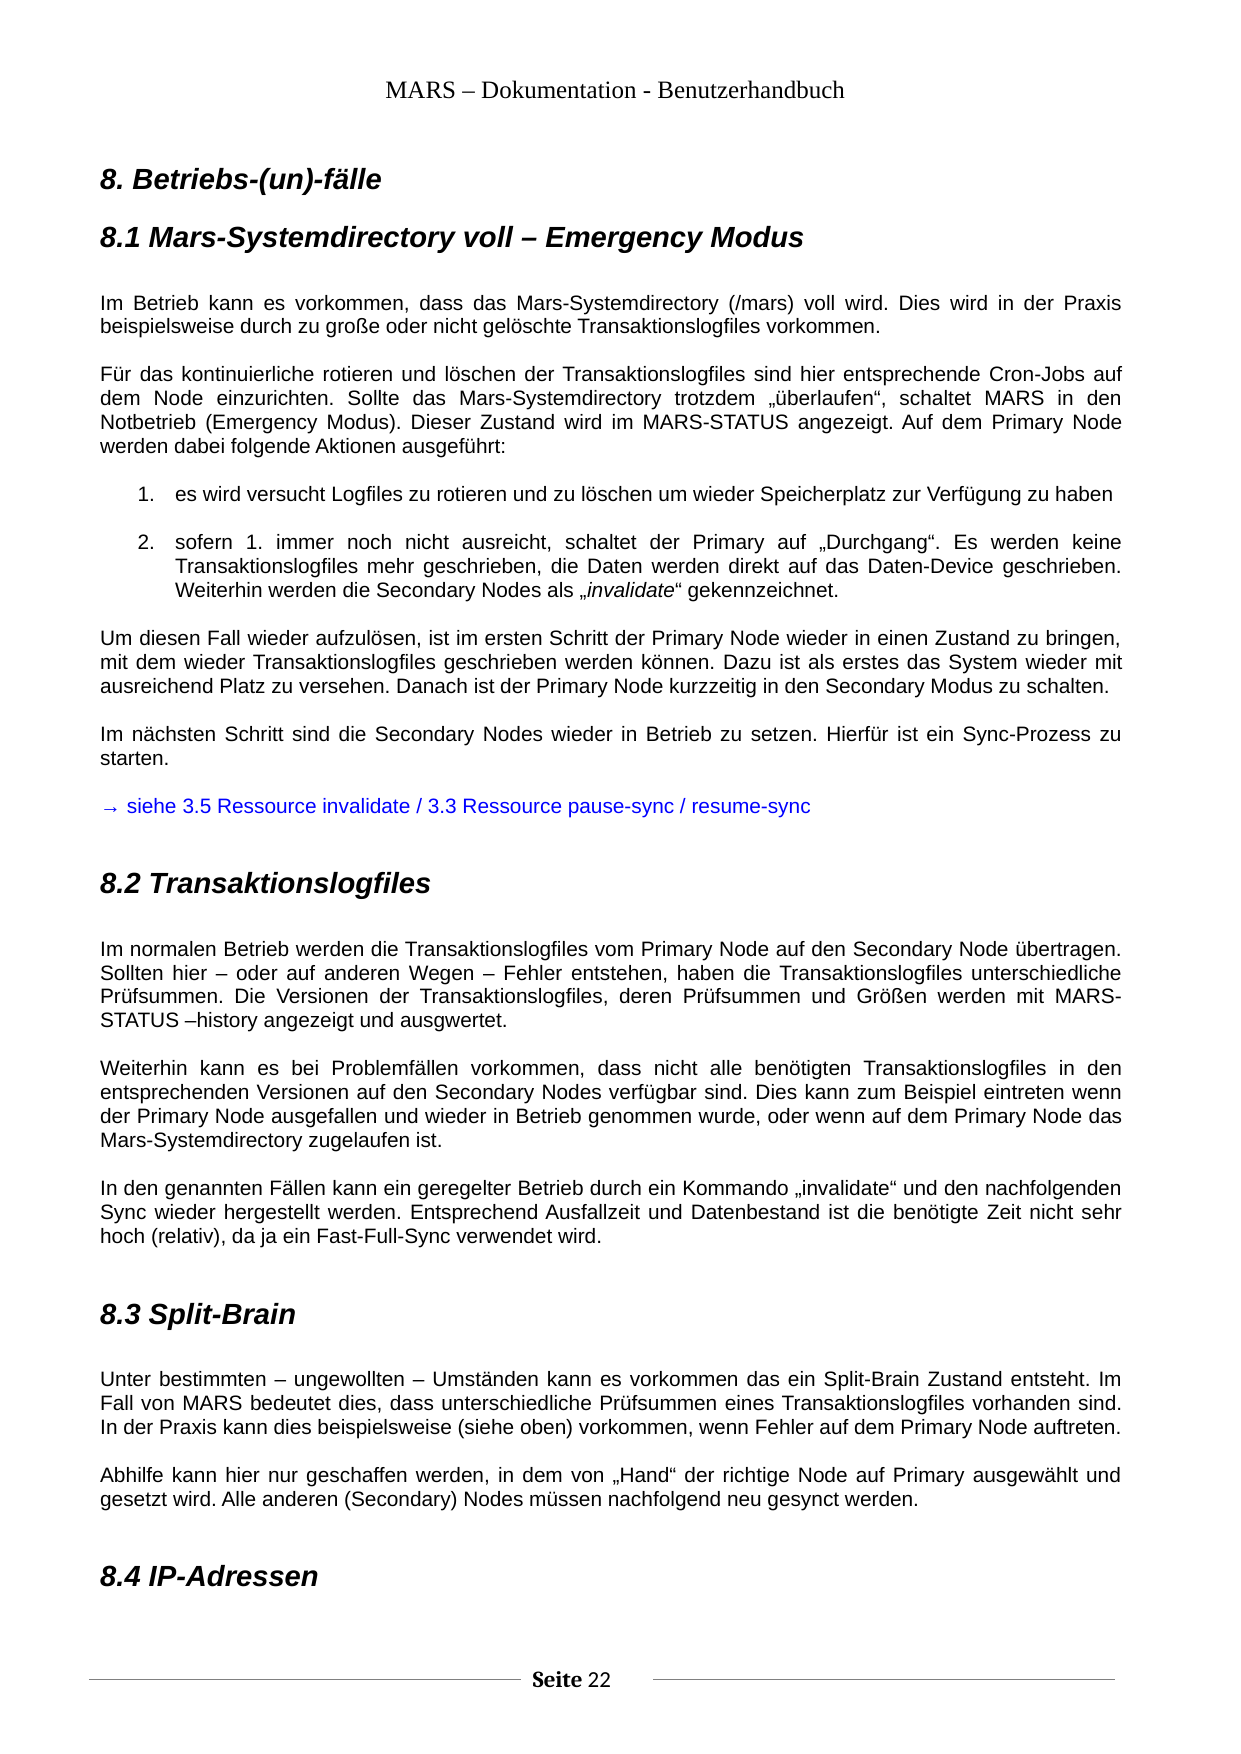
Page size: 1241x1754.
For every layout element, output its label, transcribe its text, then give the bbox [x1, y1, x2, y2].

list es wird versucht Logfiles zu rotieren und zu löschen um wieder Speicherplatz zur Verfügung zu haben [137, 482, 1123, 506]
subtitle 8.1 Mars-Systemdirectory voll – Emergency Modus [100, 220, 1123, 254]
text Im Betrieb kann es vorkommen, dass das Mars-Systemdirectory (/mars) voll wird. Dies wird in der Praxis beispielsweise durch zu große oder nicht gelöschte Transaktionslogfiles vorkommen. [100, 290, 1123, 338]
subtitle 8.3 Split-Brain [100, 1297, 1123, 1330]
subtitle 8.2 Transaktionslogfiles [100, 866, 1123, 900]
text Unter bestimmten – ungewollten – Umständen kann es vorkommen das ein Split-Brain Zustand entsteht. Im Fall von MARS bedeutet dies, dass unterschiedliche Prüfsummen eines Transaktionslogfiles vorhanden sind. In der Praxis kann dies beispielsweise (siehe oben) vorkommen, wenn Fehler auf dem Primary Node auftreten. [100, 1367, 1123, 1439]
text Abhilfe kann hier nur geschaffen werden, in dem von „Hand“ der richtige Node auf Primary ausgewählt und gesetzt wird. Alle anderen (Secondary) Nodes müssen nachfolgend neu gesynct werden. [100, 1463, 1123, 1511]
text Im normalen Betrieb werden die Transaktionslogfiles vom Primary Node auf den Secondary Node übertragen. Sollten hier – oder auf anderen Wegen – Fehler entstehen, haben die Transaktionslogfiles unterschiedliche Prüfsummen. Die Versionen der Transaktionslogfiles, deren Prüfsummen und Größen werden mit MARS-STATUS –history angezeigt und ausgwertet. [100, 936, 1123, 1032]
text Weiterhin kann es bei Problemfällen vorkommen, dass nicht alle benötigten Transaktionslogfiles in den entsprechenden Versionen auf den Secondary Nodes verfügbar sind. Dies kann zum Beispiel eintreten wenn der Primary Node ausgefallen und wieder in Betrieb genommen wurde, oder wenn auf dem Primary Node das Mars-Systemdirectory zugelaufen ist. [100, 1056, 1123, 1152]
subtitle 8.4 IP-Adressen [100, 1559, 1123, 1593]
text Für das kontinuierliche rotieren und löschen der Transaktionslogfiles sind hier entsprechende Cron-Jobs auf dem Node einzurichten. Sollte das Mars-Systemdirectory trotzdem „überlaufen“, schaltet MARS in den Notbetrieb (Emergency Modus). Dieser Zustand wird im MARS-STATUS angezeigt. Auf dem Primary Node werden dabei folgende Aktionen ausgeführt: [100, 362, 1123, 458]
text → siehe 3.5 Ressource invalidate / 3.3 Ressource pause-sync / resume-sync [100, 793, 1123, 817]
text Um diesen Fall wieder aufzulösen, ist im ersten Schritt der Primary Node wieder in einen Zustand zu bringen, mit dem wieder Transaktionslogfiles geschrieben werden können. Dazu ist als erstes das System wieder mit ausreichend Platz zu versehen. Danach ist der Primary Node kurzzeitig in den Secondary Modus zu schalten. [100, 626, 1123, 698]
text Im nächsten Schritt sind die Secondary Nodes wieder in Betrieb zu setzen. Hierfür ist ein Sync-Prozess zu starten. [100, 722, 1123, 769]
list sofern 1. immer noch nicht ausreicht, schaltet der Primary auf „Durchgang“. Es werden keine Transaktionslogfiles mehr geschrieben, die Daten werden direkt auf das Daten-Device geschrieben. Weiterhin werden die Secondary Nodes als „invalidate“ gekennzeichnet. [137, 530, 1123, 602]
text In den genannten Fällen kann ein geregelter Betrieb durch ein Kommando „invalidate“ und den nachfolgenden Sync wieder hergestellt werden. Entsprechend Ausfallzeit und Datenbestand ist die benötigte Zeit nicht sehr hoch (relativ), da ja ein Fast-Full-Sync verwendet wird. [100, 1176, 1123, 1248]
subtitle 8. Betriebs-(un)-fälle [100, 162, 1123, 195]
